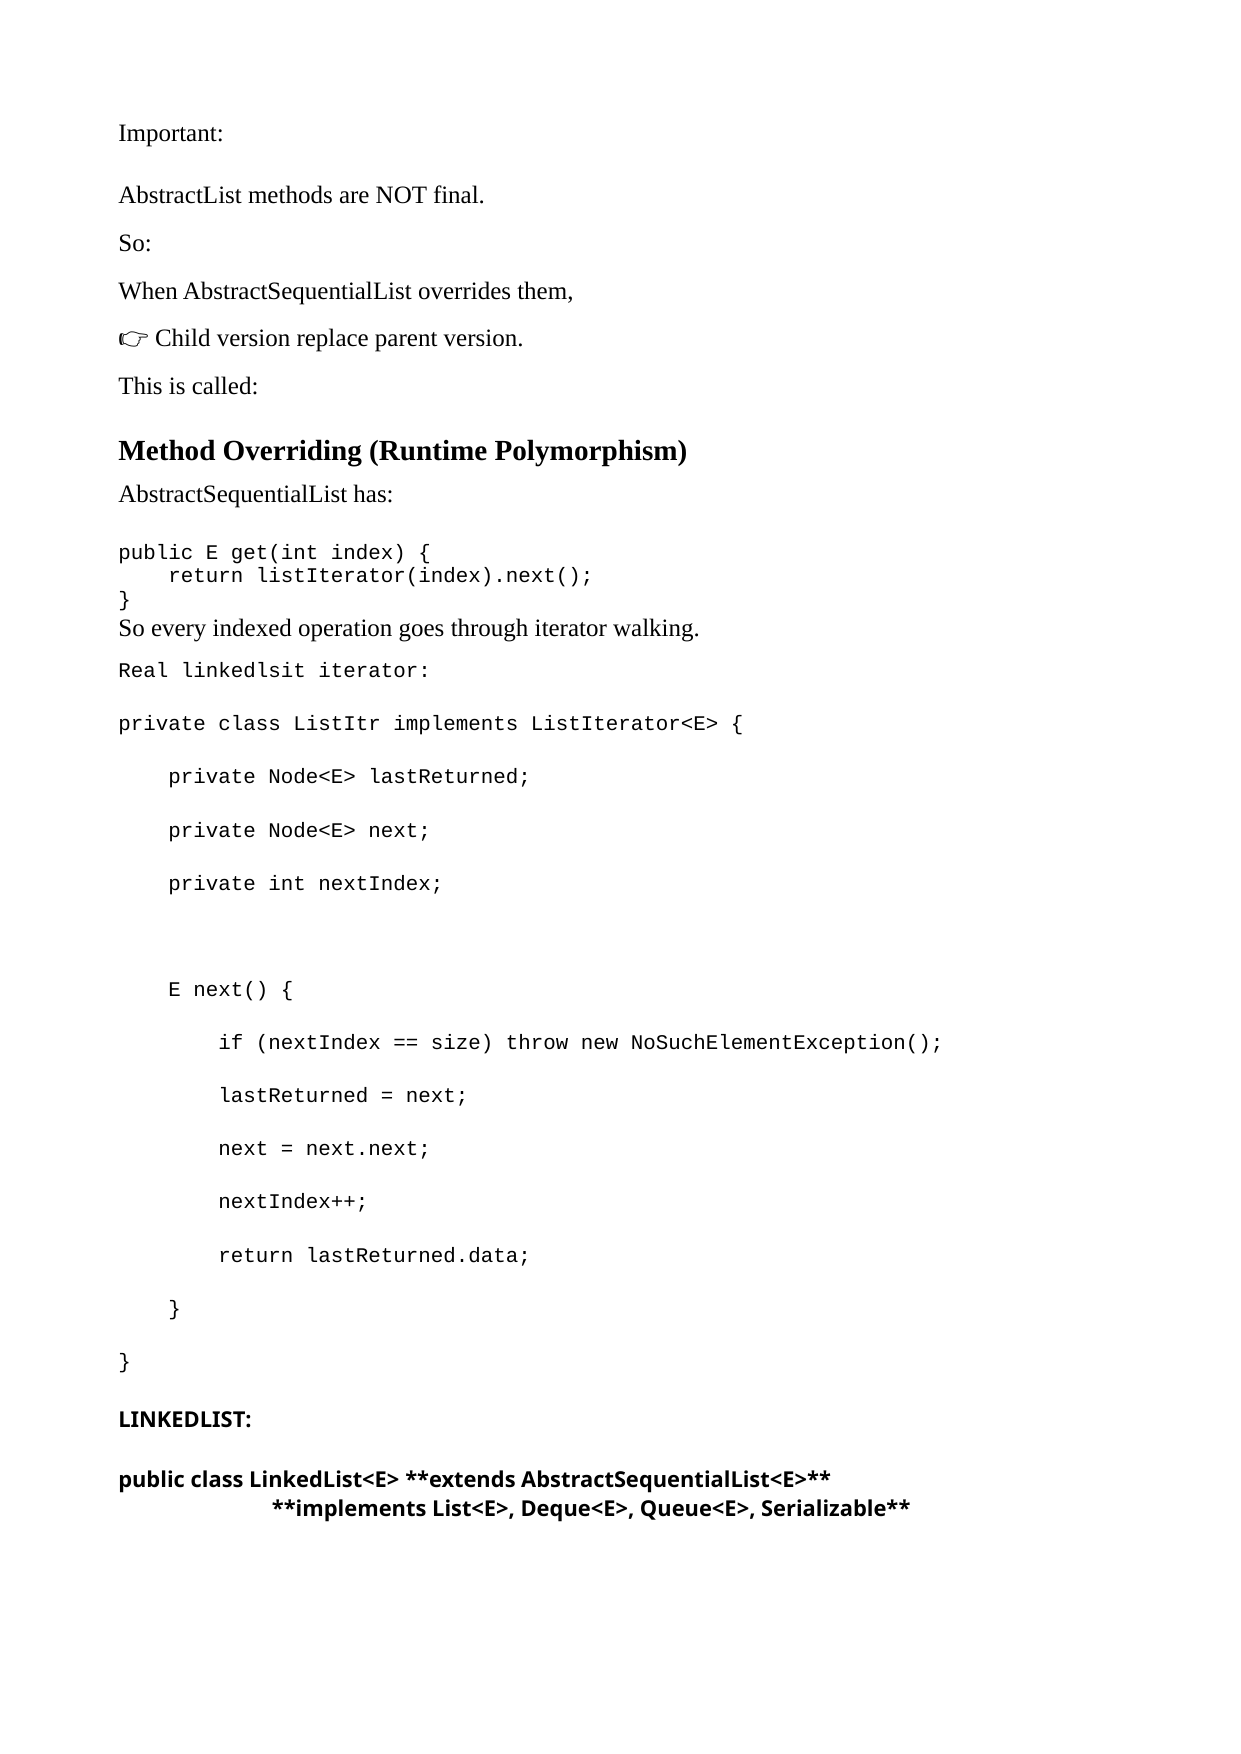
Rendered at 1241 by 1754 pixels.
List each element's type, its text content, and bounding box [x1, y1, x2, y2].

text E next() { [118, 979, 1122, 1003]
text Important: [118, 118, 1122, 147]
text next = next.next; [118, 1138, 1122, 1162]
text } [118, 1351, 1122, 1374]
text AbstractList methods are NOT final. [118, 181, 1122, 209]
text When AbstractSequentialList overrides them, [118, 276, 1122, 304]
text AbstractSequentialList has: [118, 479, 1122, 508]
text **implements List<E>, Deque<E>, Queue<E>, Serializable** [118, 1493, 1122, 1523]
text private class ListItr implements ListIterator<E> { [118, 713, 1122, 737]
text So: [118, 228, 1122, 257]
text LINKEDLIST: [118, 1404, 1122, 1434]
text public E get(int index) { [118, 542, 1122, 565]
text } [118, 589, 1122, 613]
text } [118, 1298, 1122, 1321]
text return listIterator(index).next(); [118, 565, 1122, 589]
text public class LinkedList<E> **extends AbstractSequentialList<E>** [118, 1464, 1122, 1493]
text 👉 Child version replace parent version. [118, 323, 1122, 352]
text return lastReturned.data; [118, 1245, 1122, 1268]
text Real linkedlsit iterator: [118, 660, 1122, 684]
subtitle Method Overriding (Runtime Polymorphism) [118, 433, 1122, 467]
text private Node<E> next; [118, 820, 1122, 843]
text lastReturned = next; [118, 1085, 1122, 1109]
text private Node<E> lastReturned; [118, 767, 1122, 790]
text So every indexed operation goes through iterator walking. [118, 613, 1122, 641]
text This is called: [118, 371, 1122, 400]
text nextIndex++; [118, 1192, 1122, 1215]
text if (nextIndex == size) throw new NoSuchElementException(); [118, 1032, 1122, 1056]
text private int nextIndex; [118, 873, 1122, 896]
